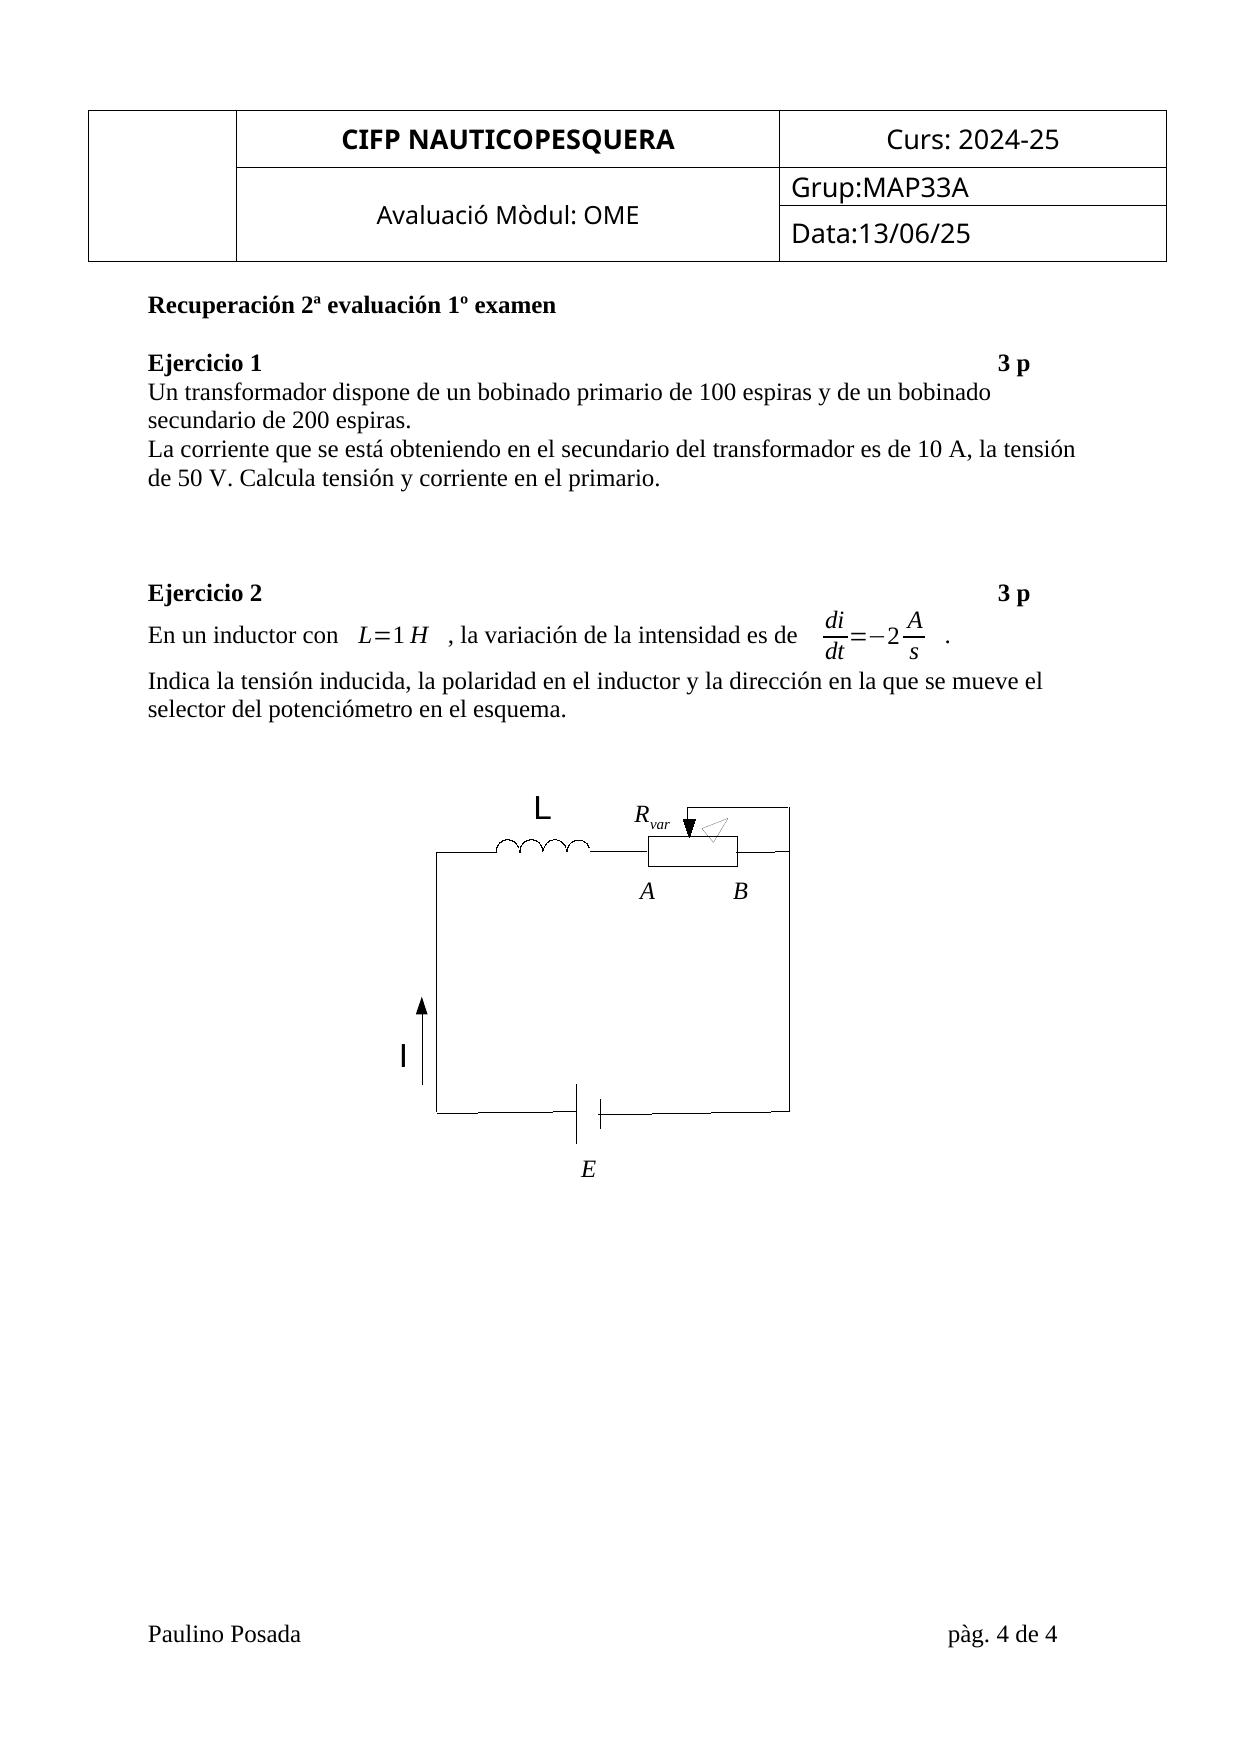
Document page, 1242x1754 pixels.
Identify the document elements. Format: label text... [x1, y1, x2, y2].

text En un inductor con, la variación de la intensidad es de . [148, 607, 1094, 666]
text Recuperación 2ª evaluación 1º examen [148, 290, 1094, 319]
text La corriente que se está obteniendo en el secundario del transformador es de 10 A, la tensión de 50 V. Calcula tensión y corriente en el primario. [148, 434, 1094, 492]
text Ejercicio 2 3 p [148, 578, 1094, 607]
text Un transformador dispone de un bobinado primario de 100 espiras y de un bobinado secundario de 200 espiras. [148, 377, 1094, 434]
text Ejercicio 1 3 p [148, 348, 1094, 377]
text Indica la tensión inducida, la polaridad en el inductor y la dirección en la que se mueve el selector del potenciómetro en el esquema. [148, 666, 1094, 723]
